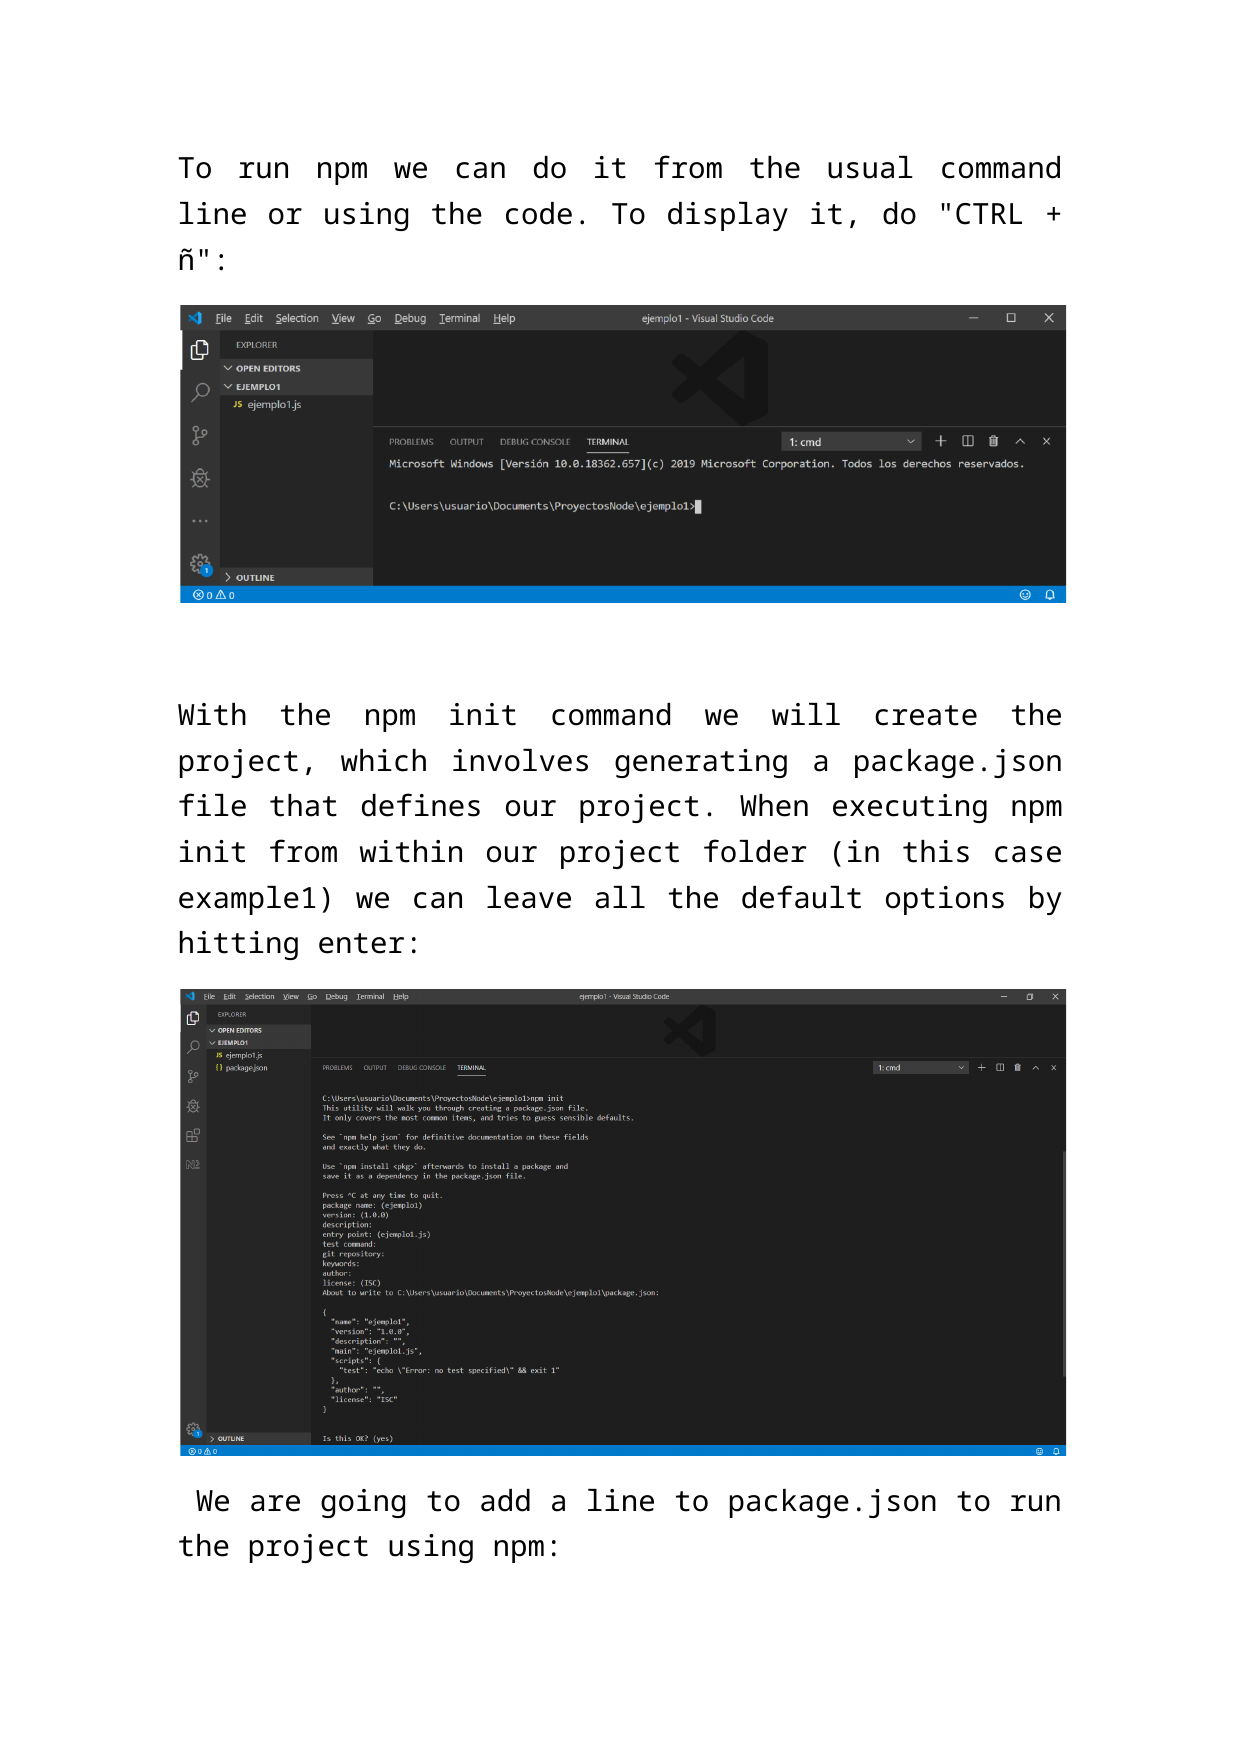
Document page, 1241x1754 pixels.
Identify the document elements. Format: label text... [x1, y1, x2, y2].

text To run npm we can do it from the usual command line or using the code. To display it, do "CTRL + ñ": [177, 148, 1063, 278]
text With the npm init command we will create the project, which involves generating a package.json file that defines our project. When executing npm init from within our project folder (in this case example1) we can leave all the default options by hitting enter: [177, 694, 1063, 962]
picture [180, 305, 1067, 603]
text We are going to add a line to package.json to run the project using npm: [177, 1480, 1063, 1565]
picture [180, 989, 1067, 1456]
